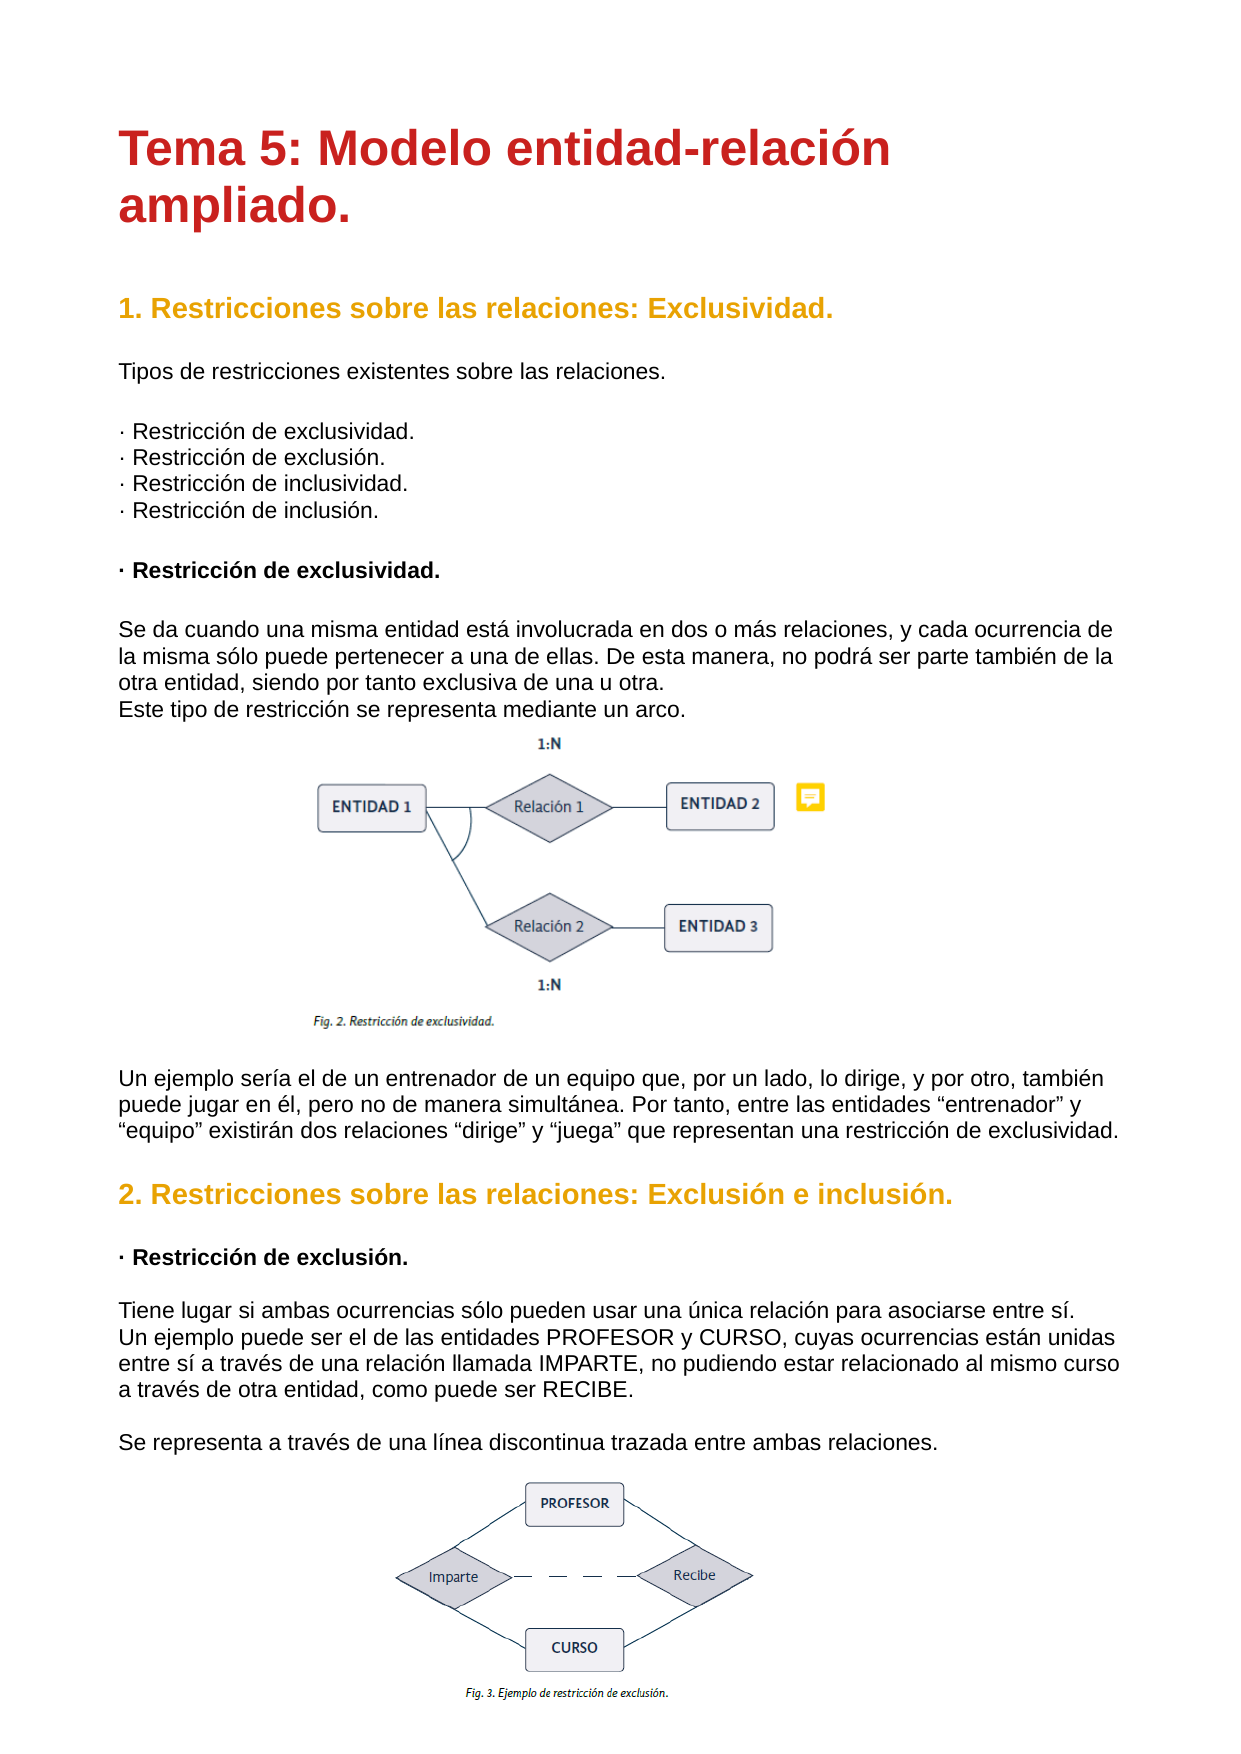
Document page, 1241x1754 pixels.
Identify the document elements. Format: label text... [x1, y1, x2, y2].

text Se representa a través de una línea discontinua trazada entre ambas relaciones. [118, 1429, 1122, 1455]
text Tiene lugar si ambas ocurrencias sólo pueden usar una única relación para asociarse entre sí. [118, 1297, 1122, 1323]
text · Restricción de exclusión. [118, 1244, 1122, 1271]
text 1. Restricciones sobre las relaciones: Exclusividad. [118, 291, 1122, 324]
text Este tipo de restricción se representa mediante un arco. [118, 696, 1122, 722]
text Tema 5: Modelo entidad-relación ampliado. [118, 118, 1122, 233]
text Tipos de restricciones existentes sobre las relaciones. [118, 358, 1122, 384]
text · Restricción de inclusividad. [118, 470, 1122, 497]
text 2. Restricciones sobre las relaciones: Exclusión e inclusión. [118, 1177, 1122, 1211]
text Un ejemplo puede ser el de las entidades PROFESOR y CURSO, cuyas ocurrencias están unidas entre sí a través de una relación llamada IMPARTE, no pudiendo estar relacionado al mismo curso a través de otra entidad, como puede ser RECIBE. [118, 1323, 1122, 1402]
text Se da cuando una misma entidad está involucrada en dos o más relaciones, y cada ocurrencia de la misma sólo puede pertenecer a una de ellas. De esta manera, no podrá ser parte también de la otra entidad, siendo por tanto exclusiva de una u otra. [118, 616, 1122, 696]
text Un ejemplo sería el de un entrenador de un equipo que, por un lado, lo dirige, y por otro, también puede jugar en él, pero no de manera simultánea. Por tanto, entre las entidades “entrenador” y “equipo” existirán dos relaciones “dirige” y “juega” que representan una restricción de exclusividad. [118, 1065, 1122, 1144]
text · Restricción de exclusividad. [118, 557, 1122, 583]
text · Restricción de exclusión. [118, 444, 1122, 470]
text · Restricción de exclusividad. [118, 418, 1122, 444]
text · Restricción de inclusión. [118, 497, 1122, 523]
picture [298, 729, 846, 1032]
picture [369, 1473, 791, 1705]
